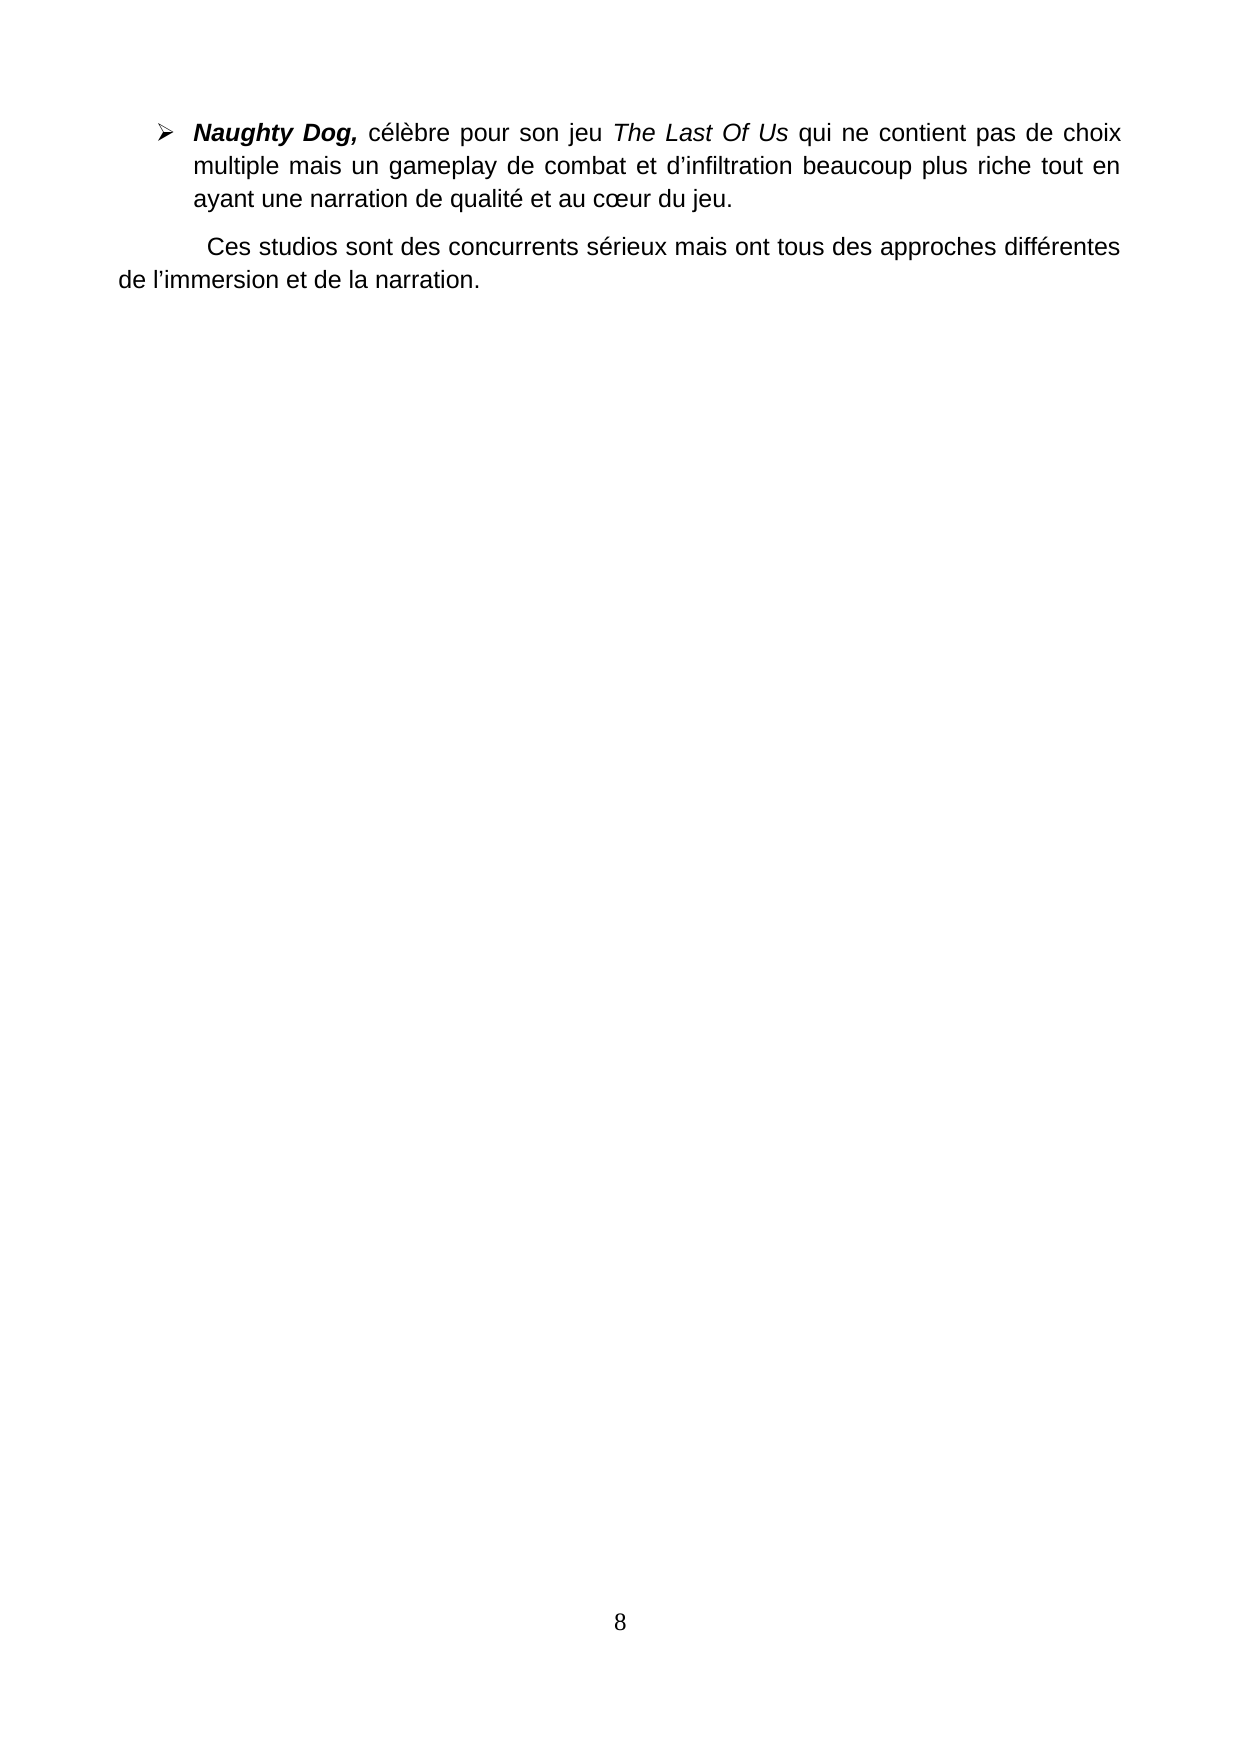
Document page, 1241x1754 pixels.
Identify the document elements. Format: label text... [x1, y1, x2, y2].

list Naughty Dog, célèbre pour son jeu The Last Of Us qui ne contient pas de choix multiple mais un gameplay de combat et d’infiltration beaucoup plus riche tout en ayant une narration de qualité et au cœur du jeu. [156, 118, 1122, 213]
text Ces studios sont des concurrents sérieux mais ont tous des approches différentes de l’immersion et de la narration. [118, 232, 1122, 294]
